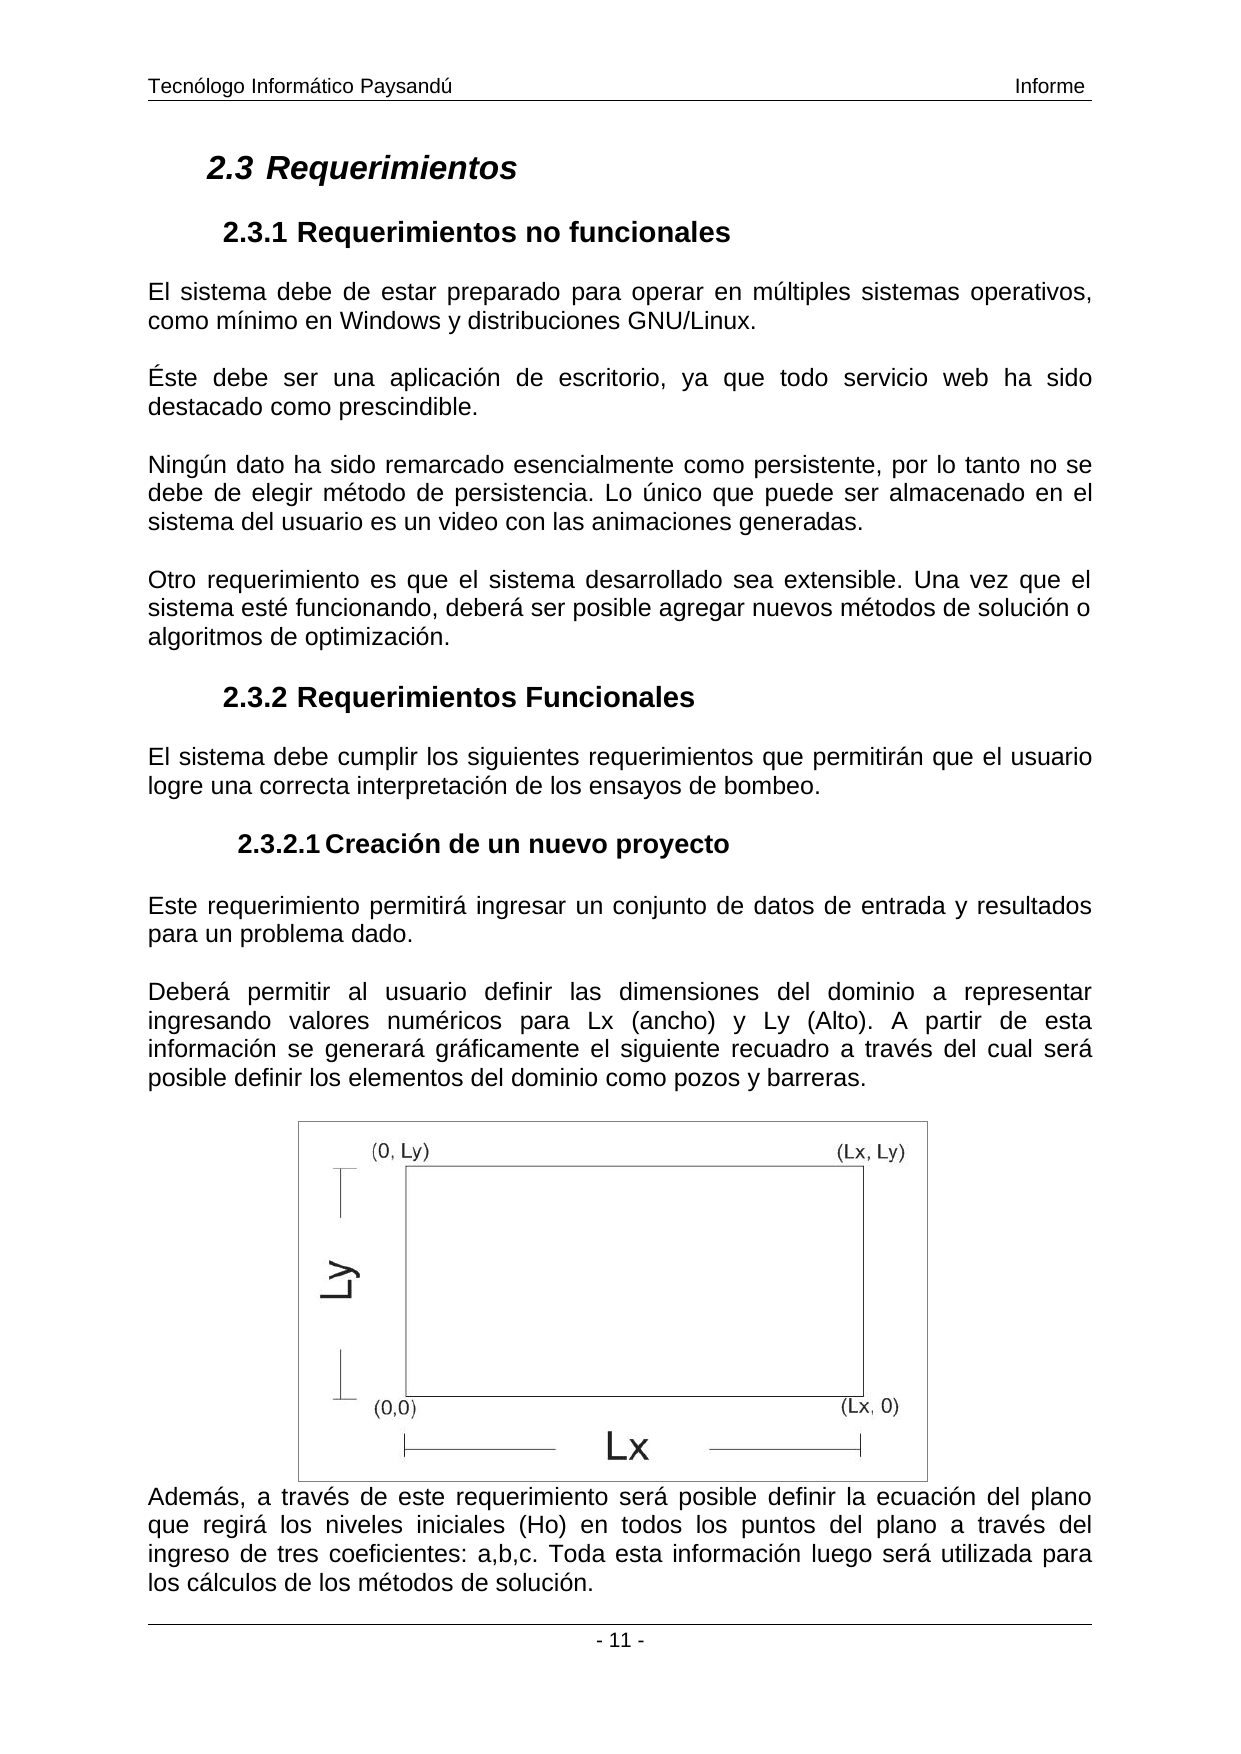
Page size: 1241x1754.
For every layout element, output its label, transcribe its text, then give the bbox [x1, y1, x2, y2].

picture [314, 1129, 912, 1473]
text Éste debe ser una aplicación de escritorio, ya que todo servicio web ha sido destacado como prescindible. [148, 363, 1092, 421]
subtitle Requerimientos no funcionales [223, 215, 1092, 248]
text El sistema debe cumplir los siguientes requerimientos que permitirán que el usuario logre una correcta interpretación de los ensayos de bombeo. [148, 742, 1092, 799]
text Otro requerimiento es que el sistema desarrollado sea extensible. Una vez que el sistema esté funcionando, deberá ser posible agregar nuevos métodos de solución o algoritmos de optimización. [148, 565, 1092, 651]
text Además, a través de este requerimiento será posible definir la ecuación del plano que regirá los niveles iniciales (Ho) en todos los puntos del plano a través del ingreso de tres coeficientes: a,b,c. Toda esta información luego será utilizada para los cálculos de los métodos de solución. [148, 1482, 1092, 1597]
subtitle Requerimientos Funcionales [223, 680, 1092, 713]
text Este requerimiento permitirá ingresar un conjunto de datos de entrada y resultados para un problema dado. [148, 891, 1092, 948]
text Ningún dato ha sido remarcado esencialmente como persistente, por lo tanto no se debe de elegir método de persistencia. Lo único que puede ser almacenado en el sistema del usuario es un video con las animaciones generadas. [148, 450, 1092, 536]
subtitle Creación de un nuevo proyecto [237, 828, 1092, 859]
subtitle Requerimientos [207, 148, 1092, 186]
text Deberá permitir al usuario definir las dimensiones del dominio a representar ingresando valores numéricos para Lx (ancho) y Ly (Alto). A partir de esta información se generará gráficamente el siguiente recuadro a través del cual será posible definir los elementos del dominio como pozos y barreras. [148, 977, 1092, 1092]
text El sistema debe de estar preparado para operar en múltiples sistemas operativos, como mínimo en Windows y distribuciones GNU/Linux. [148, 277, 1092, 335]
